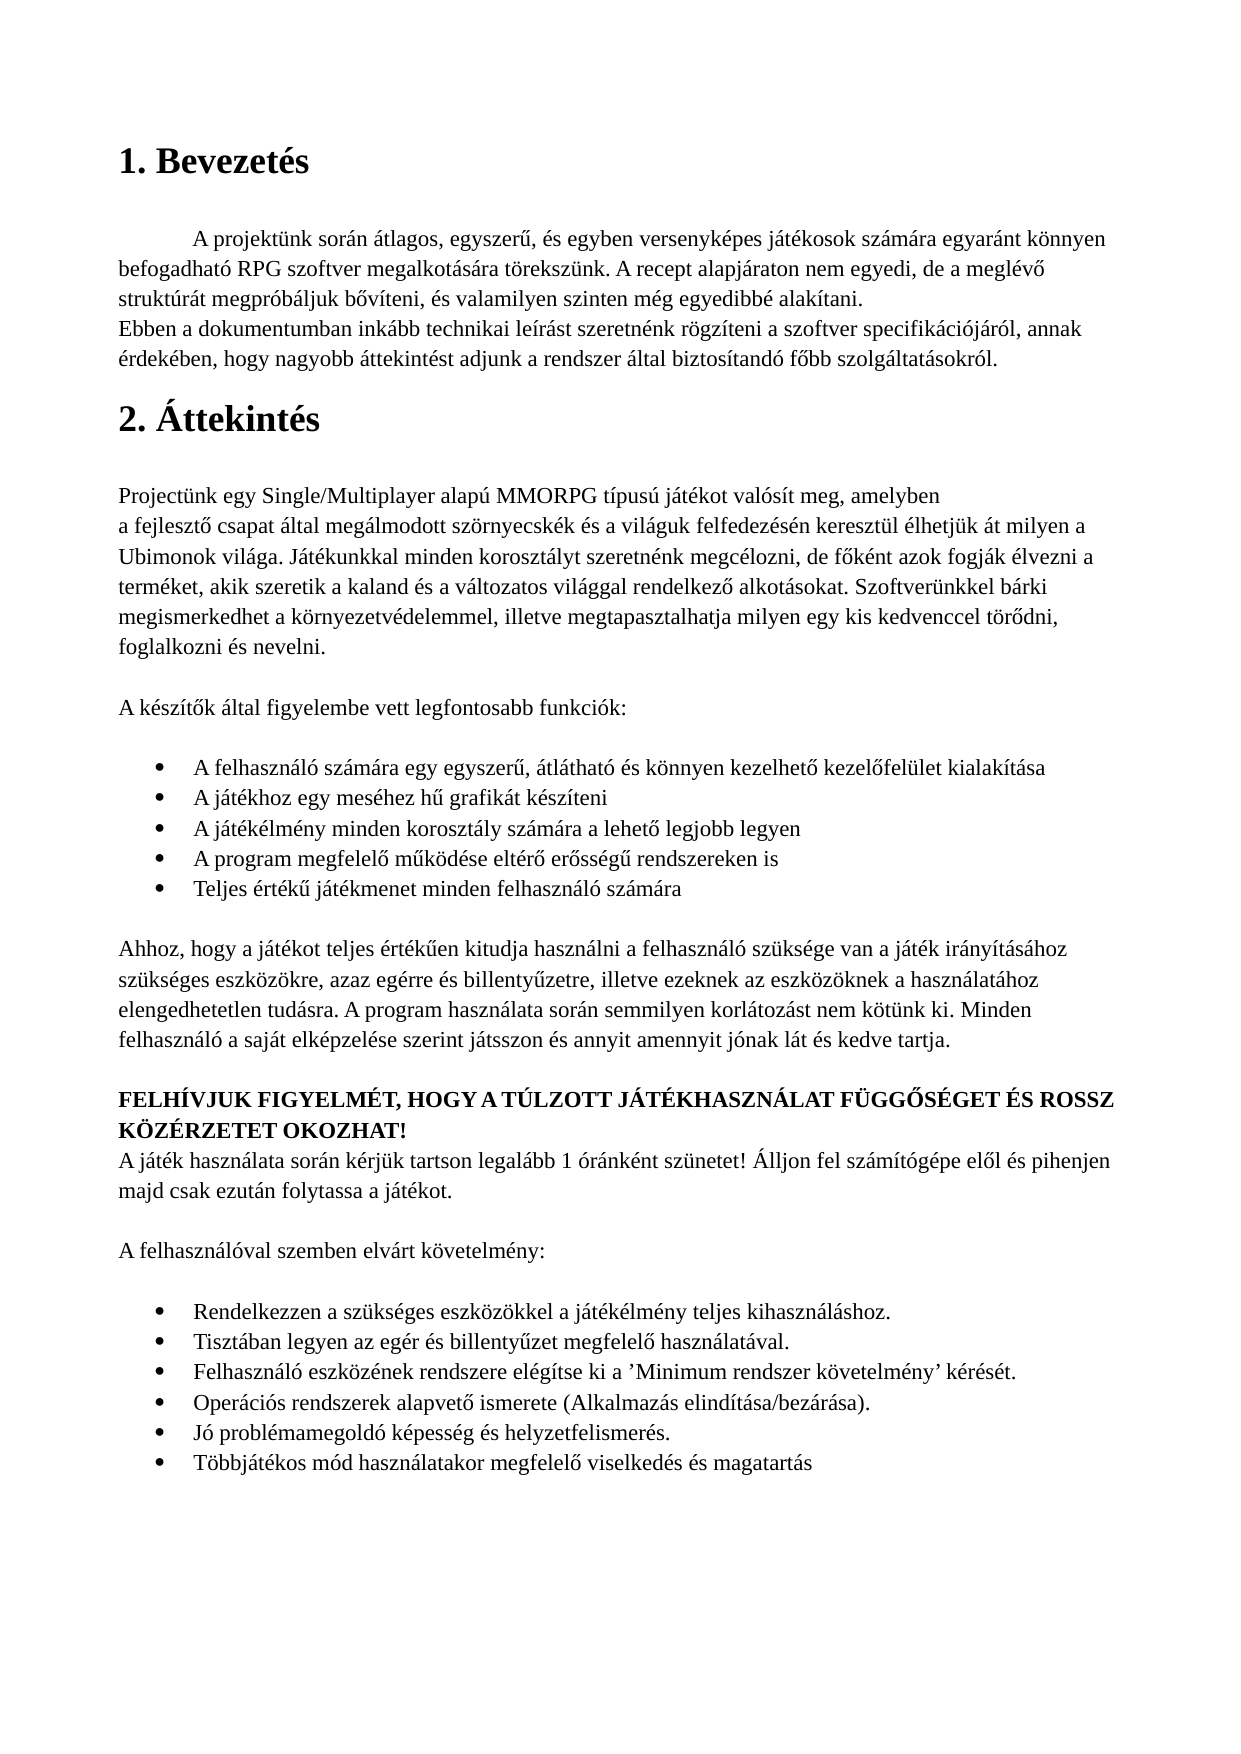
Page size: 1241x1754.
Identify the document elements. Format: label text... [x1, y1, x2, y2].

text A projektünk során átlagos, egyszerű, és egyben versenyképes játékosok számára egyaránt könnyen befogadható RPG szoftver megalkotására törekszünk. A recept alapjáraton nem egyedi, de a meglévő struktúrát megpróbáljuk bővíteni, és valamilyen szinten még egyedibbé alakítani. [118, 225, 1122, 311]
text A felhasználóval szemben elvárt követelmény: [118, 1237, 1122, 1264]
text A készítők által figyelembe vett legfontosabb funkciók: [118, 694, 1122, 720]
subtitle 1. Bevezetés [118, 139, 1122, 182]
list Rendelkezzen a szükséges eszközökkel a játékélmény teljes kihasználáshoz. [156, 1298, 1122, 1324]
list Jó problémamegoldó képesség és helyzetfelismerés. [156, 1419, 1122, 1445]
list Tisztában legyen az egér és billentyűzet megfelelő használatával. [156, 1328, 1122, 1354]
text a fejlesztő csapat által megálmodott szörnyecskék és a világuk felfedezésén keresztül élhetjük át milyen a Ubimonok világa. Játékunkkal minden korosztályt szeretnénk megcélozni, de főként azok fogják élvezni a terméket, akik szeretik a kaland és a változatos világgal rendelkező alkotásokat. Szoftverünkkel bárki megismerkedhet a környezetvédelemmel, illetve megtapasztalhatja milyen egy kis kedvenccel törődni, [118, 512, 1122, 629]
text Ahhoz, hogy a játékot teljes értékűen kitudja használni a felhasználó szüksége van a játék irányításához szükséges eszközökre, azaz egérre és billentyűzetre, illetve ezeknek az eszközöknek a használatához elengedhetetlen tudásra. A program használata során semmilyen korlátozást nem kötünk ki. Minden felhasználó a saját elképzelése szerint játsszon és annyit amennyit jónak lát és kedve tartja. [118, 935, 1122, 1052]
text foglalkozni és nevelni. [118, 633, 1122, 660]
list A program megfelelő működése eltérő erősségű rendszereken is [156, 845, 1122, 871]
text FELHÍVJUK FIGYELMÉT, HOGY A TÚLZOTT JÁTÉKHASZNÁLAT FÜGGŐSÉGET ÉS ROSSZ KÖZÉRZETET OKOZHAT! [118, 1086, 1122, 1143]
list A játékélmény minden korosztály számára a lehető legjobb legyen [156, 814, 1122, 841]
list Teljes értékű játékmenet minden felhasználó számára [156, 875, 1122, 901]
list Felhasználó eszközének rendszere elégítse ki a ’Minimum rendszer követelmény’ kérését. [156, 1358, 1122, 1385]
subtitle 2. Áttekintés [118, 397, 1122, 440]
text Ebben a dokumentumban inkább technikai leírást szeretnénk rögzíteni a szoftver specifikációjáról, annak érdekében, hogy nagyobb áttekintést adjunk a rendszer által biztosítandó főbb szolgáltatásokról. [118, 315, 1122, 372]
text Projectünk egy Single/Multiplayer alapú MMORPG típusú játékot valósít meg, amelyben [118, 482, 1122, 509]
list A játékhoz egy meséhez hű grafikát készíteni [156, 784, 1122, 811]
list Operációs rendszerek alapvető ismerete (Alkalmazás elindítása/bezárása). [156, 1388, 1122, 1415]
list Többjátékos mód használatakor megfelelő viselkedés és magatartás [156, 1449, 1122, 1475]
text A játék használata során kérjük tartson legalább 1 óránként szünetet! Álljon fel számítógépe elől és pihenjen majd csak ezután folytassa a játékot. [118, 1147, 1122, 1203]
list A felhasználó számára egy egyszerű, átlátható és könnyen kezelhető kezelőfelület kialakítása [156, 754, 1122, 781]
